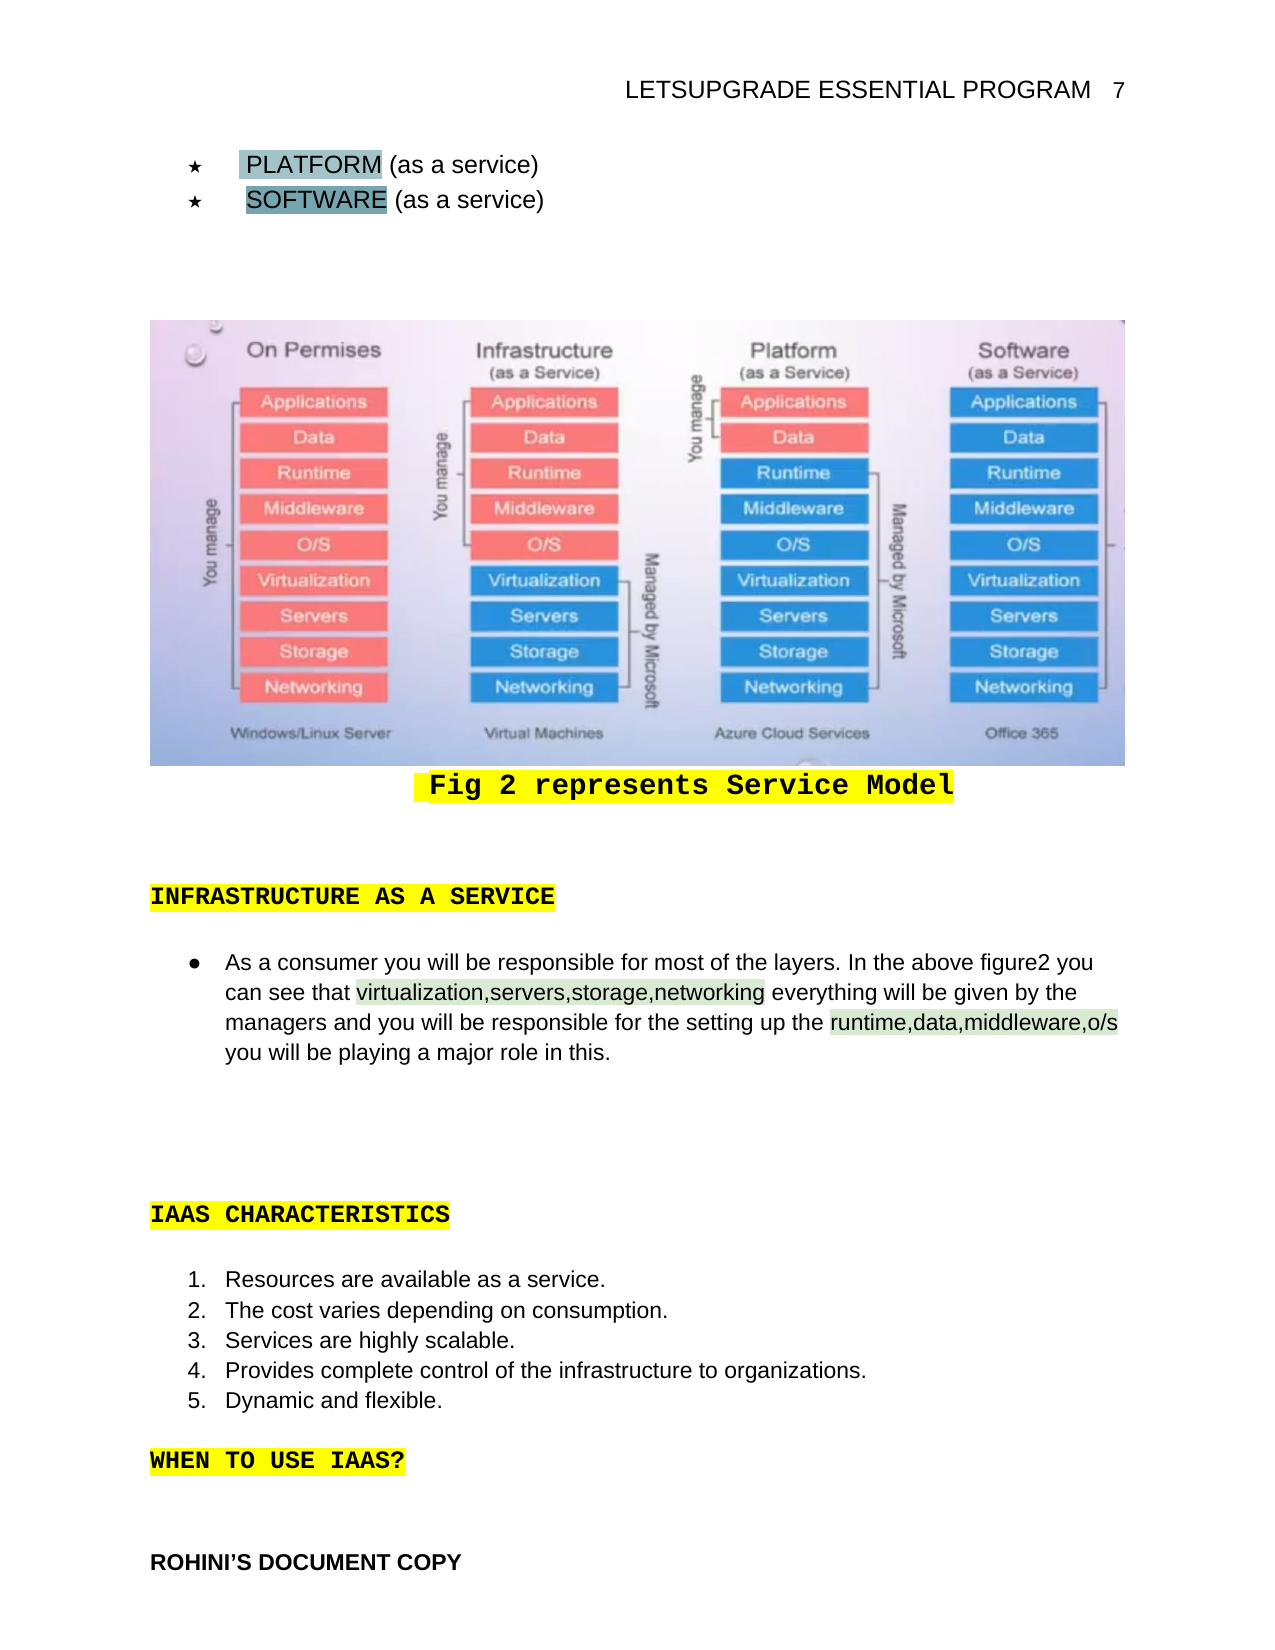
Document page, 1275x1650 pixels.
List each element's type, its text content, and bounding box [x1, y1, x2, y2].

list PLATFORM (as a service) [187, 150, 1125, 181]
list SOFTWARE (as a service) [187, 186, 1125, 216]
list As a consumer you will be responsible for most of the layers. In the above figure2 you can see that virtualization,servers,storage,networking everything will be given by the managers and you will be responsible for the setting up the runtime,data,middleware,o/s you will be playing a major role in this. [187, 948, 1125, 1066]
text Fig 2 represents Service Model [150, 770, 1125, 803]
list Dynamic and flexible. [187, 1387, 1125, 1414]
text WHEN TO USE IAAS? [150, 1448, 1125, 1476]
text IAAS CHARACTERISTICS [150, 1201, 1125, 1230]
list Resources are available as a service. [187, 1266, 1125, 1293]
picture [150, 320, 1125, 766]
list Provides complete control of the infrastructure to organizations. [187, 1357, 1125, 1383]
text INFRASTRUCTURE AS A SERVICE [150, 883, 1125, 912]
list Services are highly scalable. [187, 1327, 1125, 1353]
list The cost varies depending on consumption. [187, 1297, 1125, 1323]
